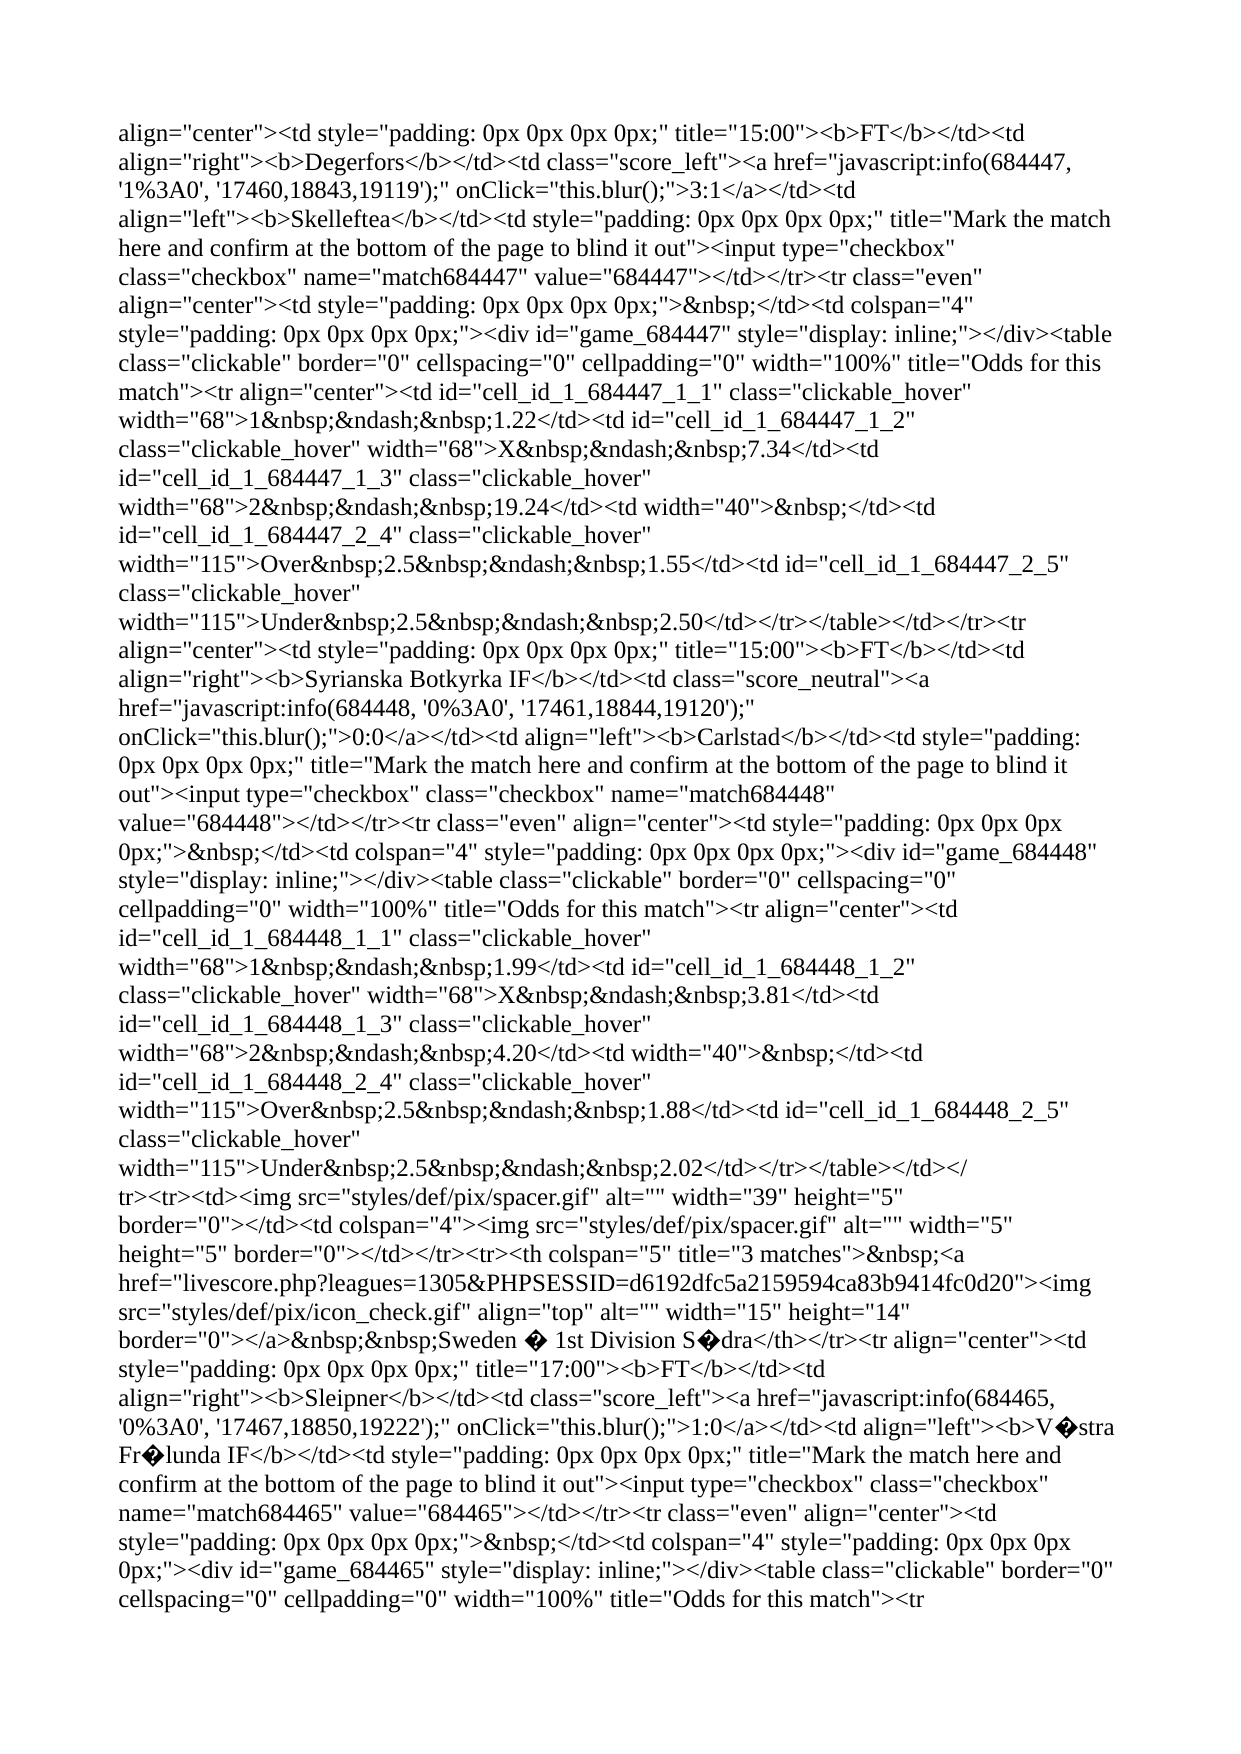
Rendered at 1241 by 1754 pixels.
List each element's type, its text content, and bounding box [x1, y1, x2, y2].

text align="center"><td style="padding: 0px 0px 0px 0px;" title="15:00"><b>FT</b></td><td align="right"><b>Degerfors</b></td><td class="score_left"><a href="javascript:info(684447, '1%3A0', '17460,18843,19119');" onClick="this.blur();">3:1</a></td><td align="left"><b>Skelleftea</b></td><td style="padding: 0px 0px 0px 0px;" title="Mark the match here and confirm at the bottom of the page to blind it out"><input type="checkbox" class="checkbox" name="match684447" value="684447"></td></tr><tr class="even" align="center"><td style="padding: 0px 0px 0px 0px;">&nbsp;</td><td colspan="4" style="padding: 0px 0px 0px 0px;"><div id="game_684447" style="display: inline;"></div><table class="clickable" border="0" cellspacing="0" cellpadding="0" width="100%" title="Odds for this match"><tr align="center"><td id="cell_id_1_684447_1_1" class="clickable_hover" width="68">1&nbsp;&ndash;&nbsp;1.22</td><td id="cell_id_1_684447_1_2" class="clickable_hover" width="68">X&nbsp;&ndash;&nbsp;7.34</td><td id="cell_id_1_684447_1_3" class="clickable_hover" width="68">2&nbsp;&ndash;&nbsp;19.24</td><td width="40">&nbsp;</td><td id="cell_id_1_684447_2_4" class="clickable_hover" width="115">Over&nbsp;2.5&nbsp;&ndash;&nbsp;1.55</td><td id="cell_id_1_684447_2_5" class="clickable_hover" width="115">Under&nbsp;2.5&nbsp;&ndash;&nbsp;2.50</td></tr></table></td></tr><tr align="center"><td style="padding: 0px 0px 0px 0px;" title="15:00"><b>FT</b></td><td align="right"><b>Syrianska Botkyrka IF</b></td><td class="score_neutral"><a href="javascript:info(684448, '0%3A0', '17461,18844,19120');" onClick="this.blur();">0:0</a></td><td align="left"><b>Carlstad</b></td><td style="padding: 0px 0px 0px 0px;" title="Mark the match here and confirm at the bottom of the page to blind it out"><input type="checkbox" class="checkbox" name="match684448" value="684448"></td></tr><tr class="even" align="center"><td style="padding: 0px 0px 0px 0px;">&nbsp;</td><td colspan="4" style="padding: 0px 0px 0px 0px;"><div id="game_684448" style="display: inline;"></div><table class="clickable" border="0" cellspacing="0" cellpadding="0" width="100%" title="Odds for this match"><tr align="center"><td id="cell_id_1_684448_1_1" class="clickable_hover" width="68">1&nbsp;&ndash;&nbsp;1.99</td><td id="cell_id_1_684448_1_2" class="clickable_hover" width="68">X&nbsp;&ndash;&nbsp;3.81</td><td id="cell_id_1_684448_1_3" class="clickable_hover" width="68">2&nbsp;&ndash;&nbsp;4.20</td><td width="40">&nbsp;</td><td id="cell_id_1_684448_2_4" class="clickable_hover" width="115">Over&nbsp;2.5&nbsp;&ndash;&nbsp;1.88</td><td id="cell_id_1_684448_2_5" class="clickable_hover" width="115">Under&nbsp;2.5&nbsp;&ndash;&nbsp;2.02</td></tr></table></td></tr><tr><td><img src="styles/def/pix/spacer.gif" alt="" width="39" height="5" border="0"></td><td colspan="4"><img src="styles/def/pix/spacer.gif" alt="" width="5" height="5" border="0"></td></tr><tr><th colspan="5" title="3 matches">&nbsp;<a href="livescore.php?leagues=1305&PHPSESSID=d6192dfc5a2159594ca83b9414fc0d20"><img src="styles/def/pix/icon_check.gif" align="top" alt="" width="15" height="14" border="0"></a>&nbsp;&nbsp;Sweden � 1st Division S�dra</th></tr><tr align="center"><td style="padding: 0px 0px 0px 0px;" title="17:00"><b>FT</b></td><td align="right"><b>Sleipner</b></td><td class="score_left"><a href="javascript:info(684465, '0%3A0', '17467,18850,19222');" onClick="this.blur();">1:0</a></td><td align="left"><b>V�stra Fr�lunda IF</b></td><td style="padding: 0px 0px 0px 0px;" title="Mark the match here and confirm at the bottom of the page to blind it out"><input type="checkbox" class="checkbox" name="match684465" value="684465"></td></tr><tr class="even" align="center"><td style="padding: 0px 0px 0px 0px;">&nbsp;</td><td colspan="4" style="padding: 0px 0px 0px 0px;"><div id="game_684465" style="display: inline;"></div><table class="clickable" border="0" cellspacing="0" cellpadding="0" width="100%" title="Odds for this match"><tr [118, 118, 1122, 1613]
